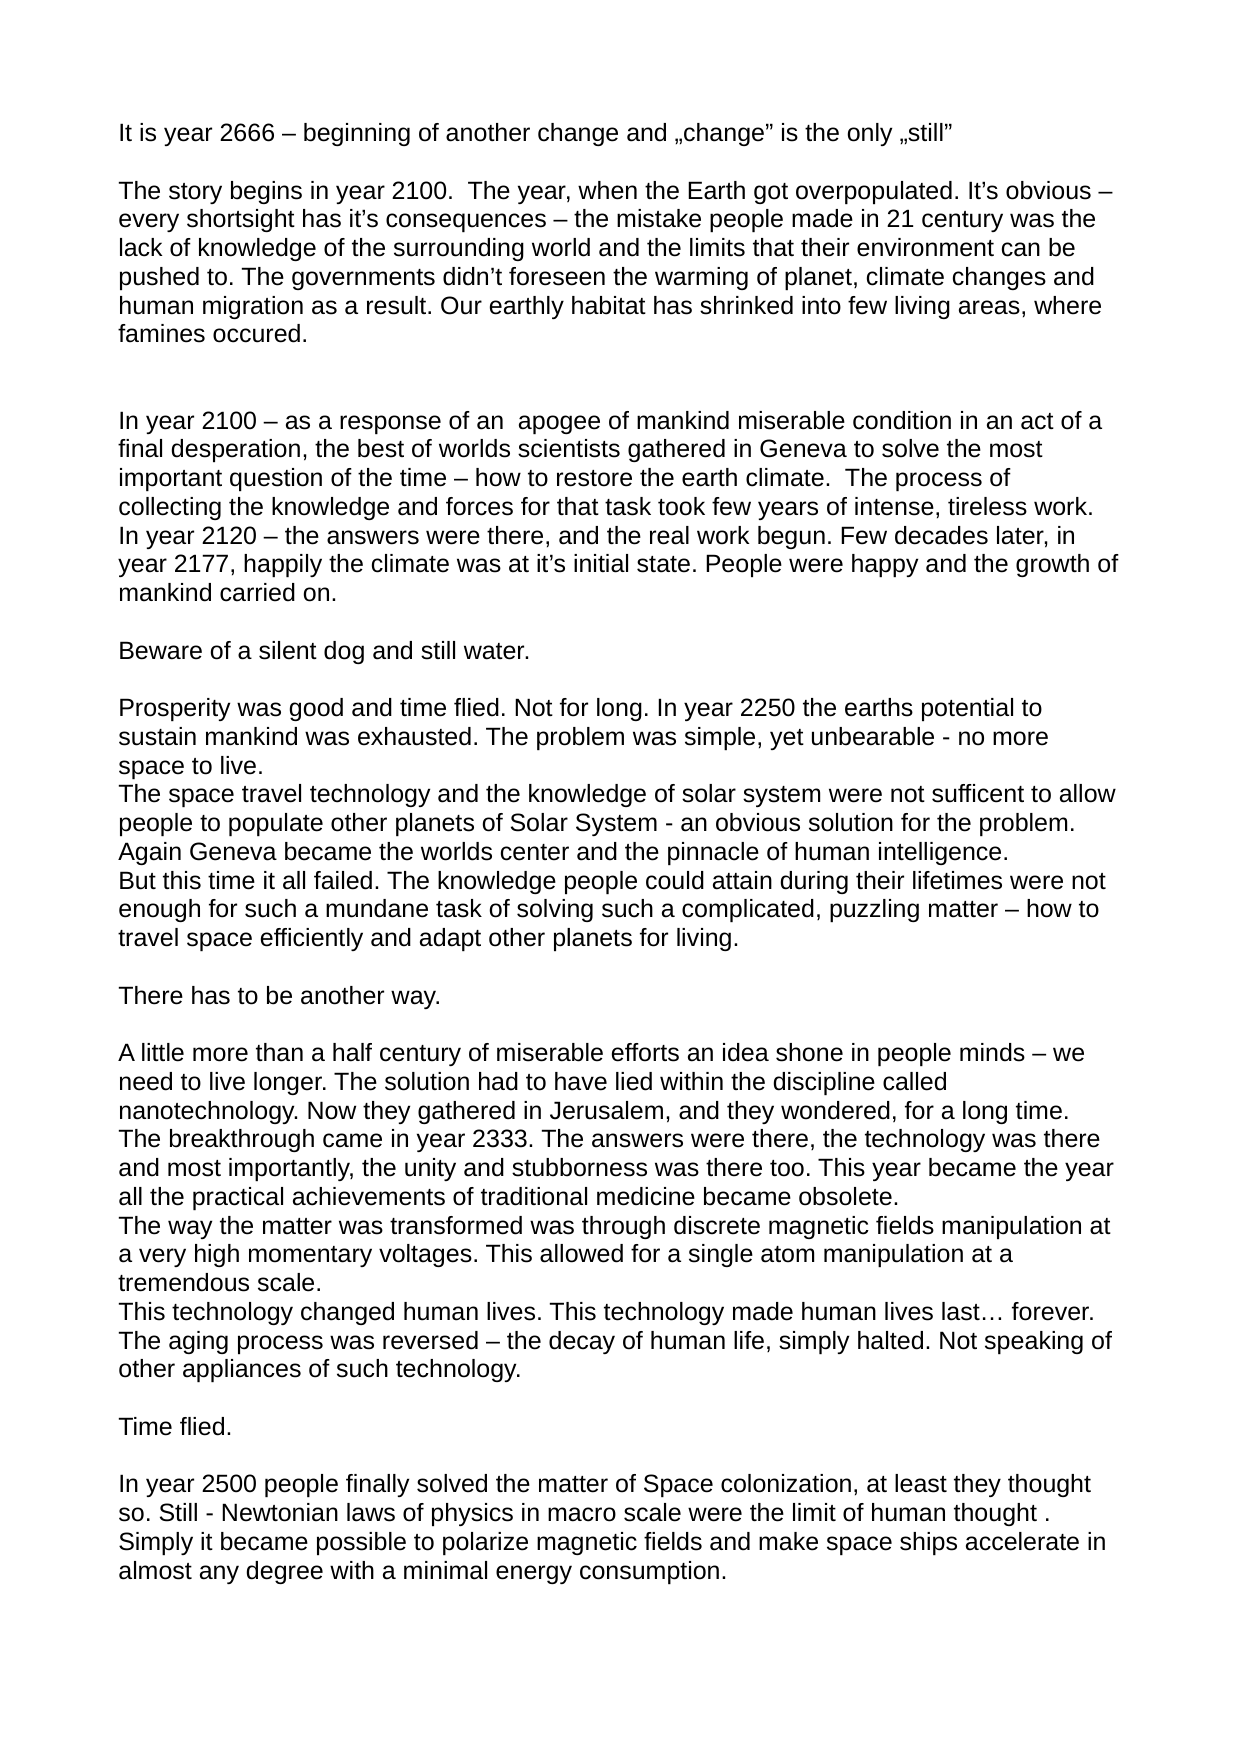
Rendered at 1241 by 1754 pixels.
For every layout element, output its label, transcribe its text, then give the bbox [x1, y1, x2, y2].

text But this time it all failed. The knowledge people could attain during their lifetimes were not enough for such a mundane task of solving such a complicated, puzzling matter – how to travel space efficiently and adapt other planets for living. [118, 866, 1122, 952]
text The space travel technology and the knowledge of solar system were not sufficent to allow people to populate other planets of Solar System - an obvious solution for the problem. [118, 779, 1122, 837]
text Prosperity was good and time flied. Not for long. In year 2250 the earths potential to sustain mankind was exhausted. The problem was simple, yet unbearable - no more space to live. [118, 693, 1122, 779]
text The way the matter was transformed was through discrete magnetic fields manipulation at a very high momentary voltages. This allowed for a single atom manipulation at a tremendous scale. [118, 1211, 1122, 1297]
text Again Geneva became the worlds center and the pinnacle of human intelligence. [118, 837, 1122, 866]
text The story begins in year 2100. The year, when the Earth got overpopulated. It’s obvious – every shortsight has it’s consequences – the mistake people made in 21 century was the lack of knowledge of the surrounding world and the limits that their environment can be pushed to. The governments didn’t foreseen the warming of planet, climate changes and human migration as a result. Our earthly habitat has shrinked into few living areas, where famines occured. [118, 176, 1122, 348]
text This technology changed human lives. This technology made human lives last… forever. [118, 1297, 1122, 1326]
text A little more than a half century of miserable efforts an idea shone in people minds – we need to live longer. The solution had to have lied within the discipline called nanotechnology. Now they gathered in Jerusalem, and they wondered, for a long time. [118, 1038, 1122, 1124]
text The aging process was reversed – the decay of human life, simply halted. Not speaking of other appliances of such technology. [118, 1326, 1122, 1383]
text There has to be another way. [118, 981, 1122, 1009]
text Time flied. [118, 1412, 1122, 1441]
text The breakthrough came in year 2333. The answers were there, the technology was there and most importantly, the unity and stubborness was there too. This year became the year all the practical achievements of traditional medicine became obsolete. [118, 1124, 1122, 1211]
text Beware of a silent dog and still water. [118, 636, 1122, 664]
text It is year 2666 – beginning of another change and „change” is the only „still” [118, 118, 1122, 147]
text In year 2100 – as a response of an apogee of mankind miserable condition in an act of a final desperation, the best of worlds scientists gathered in Geneva to solve the most important question of the time – how to restore the earth climate. The process of collecting the knowledge and forces for that task took few years of intense, tireless work. In year 2120 – the answers were there, and the real work begun. Few decades later, in year 2177, happily the climate was at it’s initial state. People were happy and the growth of mankind carried on. [118, 406, 1122, 607]
text Simply it became possible to polarize magnetic fields and make space ships accelerate in almost any degree with a minimal energy consumption. [118, 1527, 1122, 1584]
text In year 2500 people finally solved the matter of Space colonization, at least they thought so. Still - Newtonian laws of physics in macro scale were the limit of human thought . [118, 1469, 1122, 1527]
